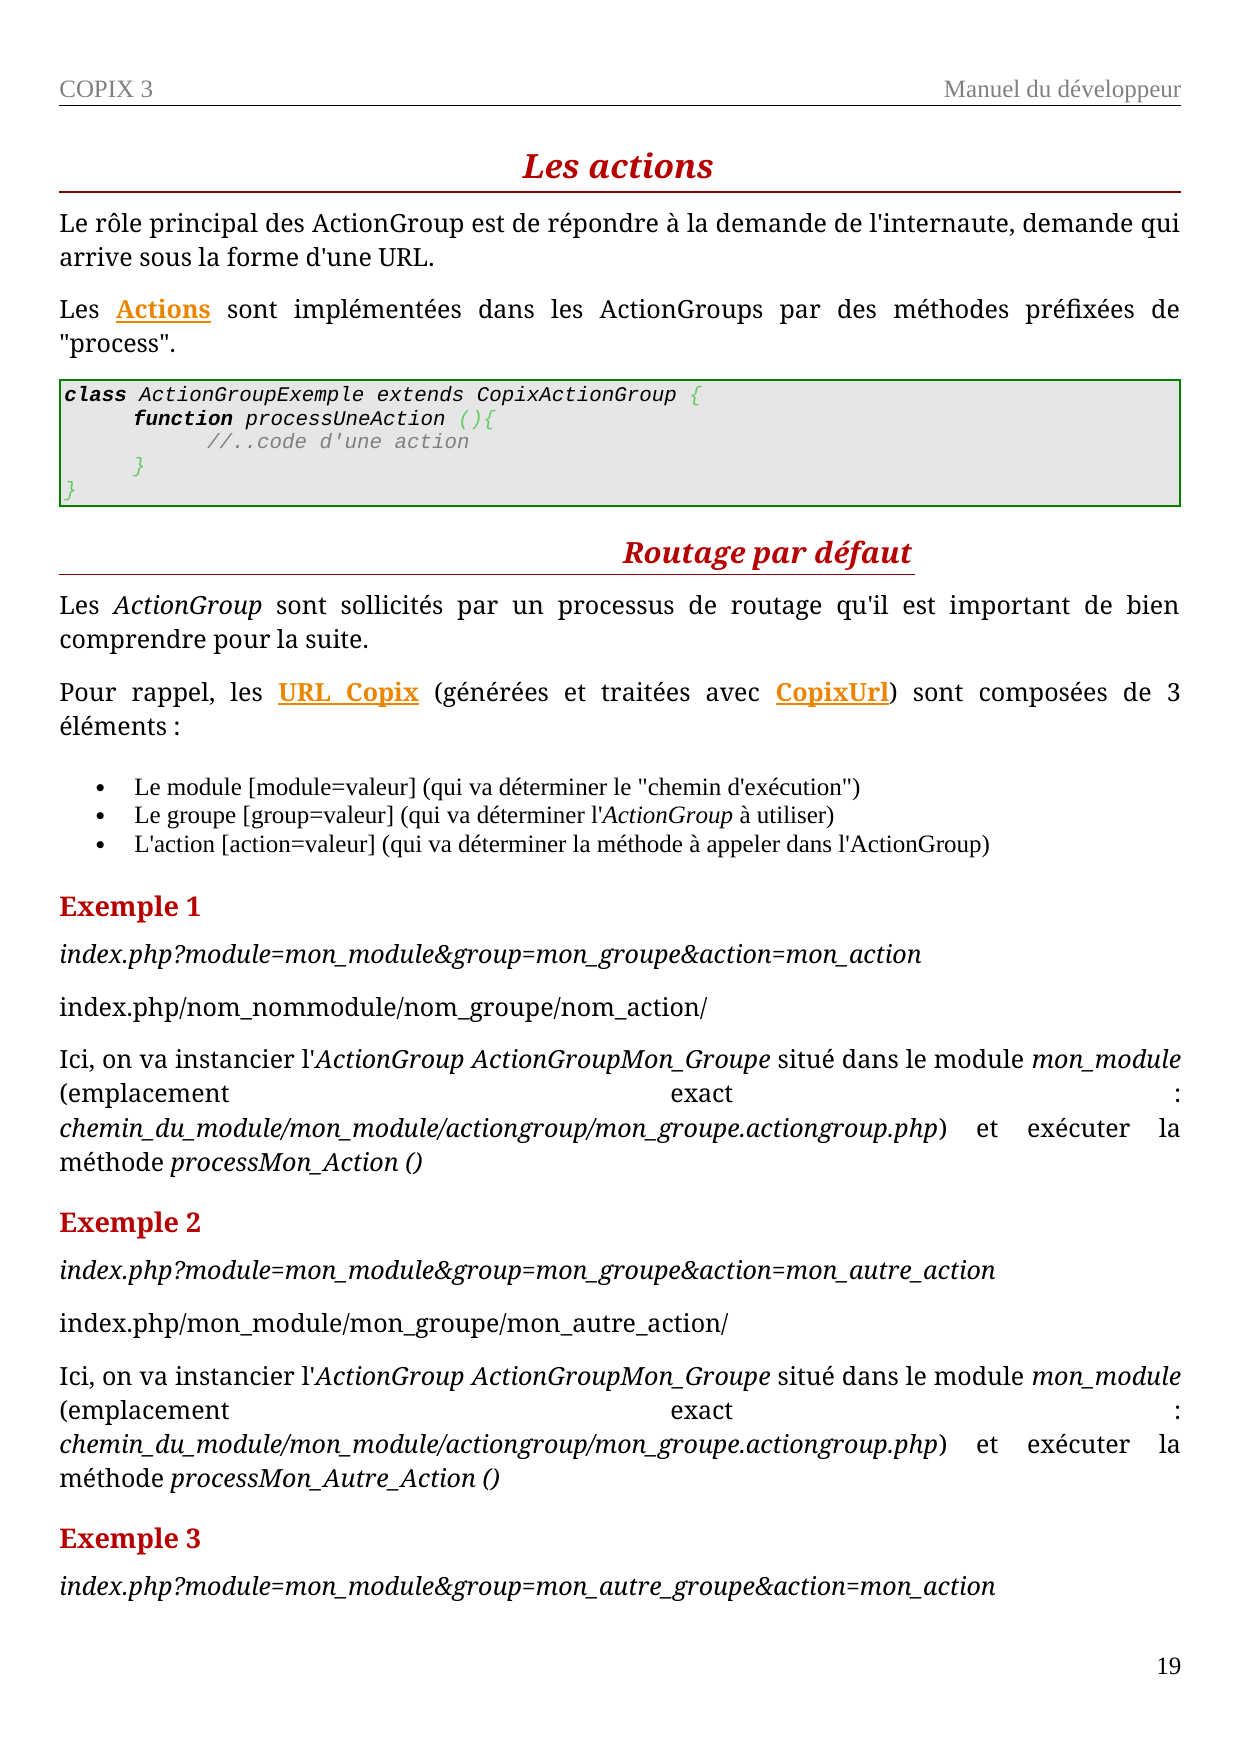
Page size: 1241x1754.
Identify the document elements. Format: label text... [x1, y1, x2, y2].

subtitle Exemple 1 [59, 887, 1181, 924]
list Le groupe [group=valeur] (qui va déterminer l'ActionGroup à utiliser) [97, 800, 1181, 829]
text index.php?module=mon_module&group=mon_autre_groupe&action=mon_action [59, 1569, 1181, 1603]
subtitle Exemple 3 [59, 1519, 1181, 1556]
text Le rôle principal des ActionGroup est de répondre à la demande de l'internaute, demande qui arrive sous la forme d'une URL. [59, 205, 1181, 273]
subtitle Les actions [59, 143, 1181, 191]
text Ici, on va instancier l'ActionGroup ActionGroupMon_Groupe situé dans le module mon_module (emplacement exact : chemin_du_module/mon_module/actiongroup/mon_groupe.actiongroup.php) et exécuter la méthode processMon_Action () [59, 1042, 1181, 1178]
text function processUneAction (){ [61, 403, 1179, 426]
text Ici, on va instancier l'ActionGroup ActionGroupMon_Groupe situé dans le module mon_module (emplacement exact : chemin_du_module/mon_module/actiongroup/mon_groupe.actiongroup.php) et exécuter la méthode processMon_Autre_Action () [59, 1358, 1181, 1494]
text class ActionGroupExemple extends CopixActionGroup { [61, 381, 1179, 403]
list L'action [action=valeur] (qui va déterminer la méthode à appeler dans l'ActionGroup) [97, 829, 1181, 858]
text } [61, 473, 1179, 505]
text index.php?module=mon_module&group=mon_groupe&action=mon_action [59, 936, 1181, 971]
text Les Actions sont implémentées dans les ActionGroups par des méthodes préfixées de "process". [59, 292, 1181, 360]
list Le module [module=valeur] (qui va déterminer le "chemin d'exécution") [97, 772, 1181, 800]
subtitle Exemple 2 [59, 1203, 1181, 1240]
text } [61, 450, 1179, 473]
text Les ActionGroup sont sollicités par un processus de routage qu'il est important de bien comprendre pour la suite. [59, 587, 1181, 656]
subtitle Routage par défaut [59, 532, 915, 574]
text //..code d'une action [61, 426, 1179, 450]
text index.php?module=mon_module&group=mon_groupe&action=mon_autre_action [59, 1253, 1181, 1287]
text index.php/mon_module/mon_groupe/mon_autre_action/ [59, 1306, 1181, 1339]
text Pour rappel, les URL Copix (générées et traitées avec CopixUrl) sont composées de 3 éléments : [59, 674, 1181, 742]
text index.php/nom_nommodule/nom_groupe/nom_action/ [59, 989, 1181, 1023]
